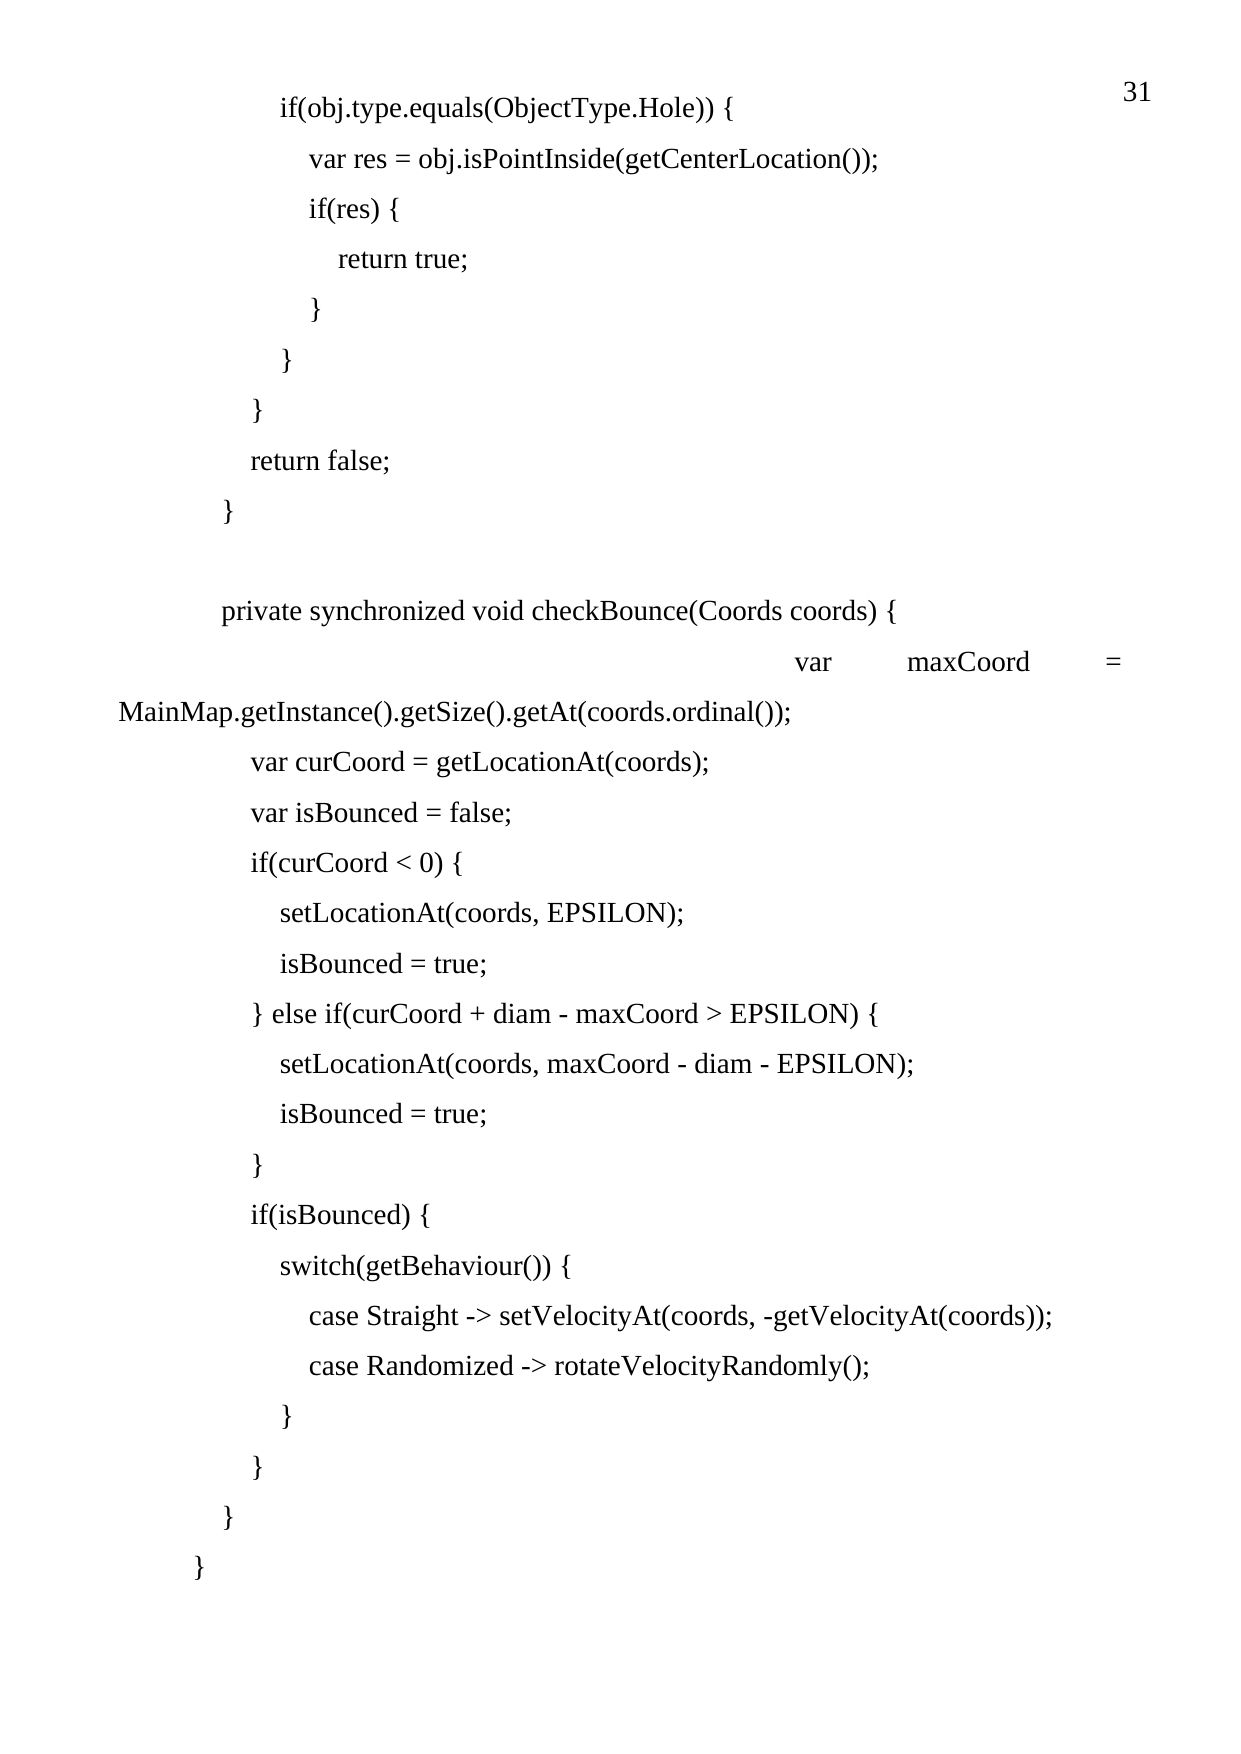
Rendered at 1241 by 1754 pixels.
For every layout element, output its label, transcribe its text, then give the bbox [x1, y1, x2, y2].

text var maxCoord = MainMap.getInstance().getSize().getAt(coords.ordinal()); [118, 644, 1122, 728]
text } [118, 342, 1122, 376]
text case Straight -> setVelocityAt(coords, -getVelocityAt(coords)); [118, 1298, 1122, 1331]
text return true; [118, 241, 1122, 275]
text private synchronized void checkBounce(Coords coords) { [118, 593, 1122, 627]
text } [118, 292, 1122, 325]
text case Randomized -> rotateVelocityRandomly(); [118, 1348, 1122, 1382]
text if(res) { [118, 191, 1122, 224]
text setLocationAt(coords, EPSILON); [118, 895, 1122, 929]
text var isBounced = false; [118, 795, 1122, 828]
text } [118, 1499, 1122, 1533]
text if(obj.type.equals(ObjectType.Hole)) { [118, 90, 1122, 124]
text setLocationAt(coords, maxCoord - diam - EPSILON); [118, 1046, 1122, 1080]
text switch(getBehaviour()) { [118, 1248, 1122, 1281]
text } [118, 1549, 1122, 1583]
text } [118, 1147, 1122, 1181]
text isBounced = true; [118, 946, 1122, 979]
text isBounced = true; [118, 1097, 1122, 1130]
text if(curCoord < 0) { [118, 845, 1122, 879]
text var res = obj.isPointInside(getCenterLocation()); [118, 141, 1122, 174]
text return false; [118, 443, 1122, 476]
text var curCoord = getLocationAt(coords); [118, 744, 1122, 778]
text } [118, 392, 1122, 426]
text if(isBounced) { [118, 1197, 1122, 1231]
text } [118, 1398, 1122, 1432]
text } [118, 1449, 1122, 1482]
text } [118, 493, 1122, 526]
text } else if(curCoord + diam - maxCoord > EPSILON) { [118, 996, 1122, 1029]
